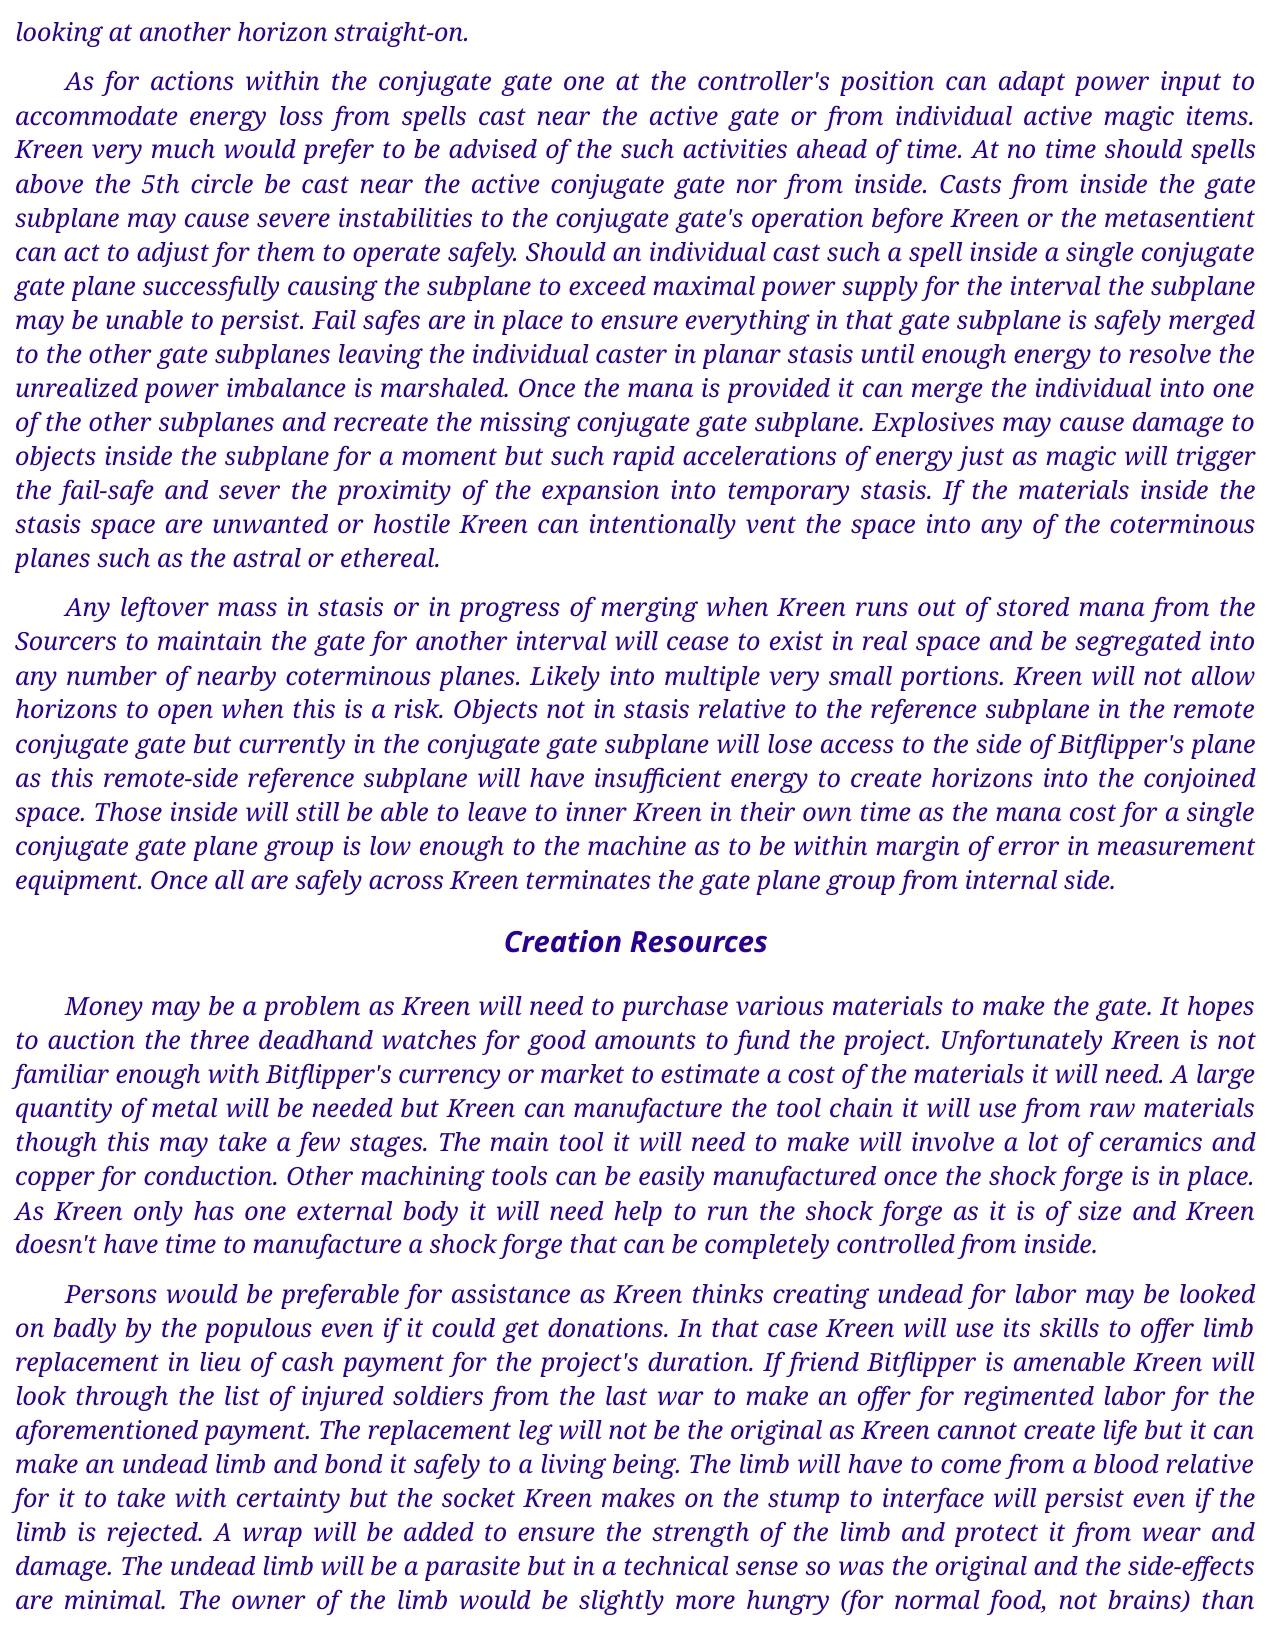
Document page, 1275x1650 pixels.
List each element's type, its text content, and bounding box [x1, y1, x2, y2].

text Money may be a problem as Kreen will need to purchase various materials to make the gate. It hopes to auction the three deadhand watches for good amounts to fund the project. Unfortunately Kreen is not familiar enough with Bitflipper's currency or market to estimate a cost of the materials it will need. A large quantity of metal will be needed but Kreen can manufacture the tool chain it will use from raw materials though this may take a few stages. The main tool it will need to make will involve a lot of ceramics and copper for conduction. Other machining tools can be easily manufactured once the shock forge is in place. As Kreen only has one external body it will need help to run the shock forge as it is of size and Kreen doesn't have time to manufacture a shock forge that can be completely controlled from inside. [15, 989, 1260, 1261]
text looking at another horizon straight-on. [15, 15, 1260, 49]
text As for actions within the conjugate gate one at the controller's position can adapt power input to accommodate energy loss from spells cast near the active gate or from individual active magic items. Kreen very much would prefer to be advised of the such activities ahead of time. At no time should spells above the 5th circle be cast near the active conjugate gate nor from inside. Casts from inside the gate subplane may cause severe instabilities to the conjugate gate's operation before Kreen or the metasentient can act to adjust for them to operate safely. Should an individual cast such a spell inside a single conjugate gate plane successfully causing the subplane to exceed maximal power supply for the interval the subplane may be unable to persist. Fail safes are in place to ensure everything in that gate subplane is safely merged to the other gate subplanes leaving the individual caster in planar stasis until enough energy to resolve the unrealized power imbalance is marshaled. Once the mana is provided it can merge the individual into one of the other subplanes and recreate the missing conjugate gate subplane. Explosives may cause damage to objects inside the subplane for a moment but such rapid accelerations of energy just as magic will trigger the fail-safe and sever the proximity of the expansion into temporary stasis. If the materials inside the stasis space are unwanted or hostile Kreen can intentionally vent the space into any of the coterminous planes such as the astral or ethereal. [15, 64, 1260, 575]
subtitle Creation Resources [15, 922, 1260, 961]
text Any leftover mass in stasis or in progress of merging when Kreen runs out of stored mana from the Sourcers to maintain the gate for another interval will cease to exist in real space and be segregated into any number of nearby coterminous planes. Likely into multiple very small portions. Kreen will not allow horizons to open when this is a risk. Objects not in stasis relative to the reference subplane in the remote conjugate gate but currently in the conjugate gate subplane will lose access to the side of Bitflipper's plane as this remote-side reference subplane will have insufficient energy to create horizons into the conjoined space. Those inside will still be able to leave to inner Kreen in their own time as the mana cost for a single conjugate gate plane group is low enough to the machine as to be within margin of error in measurement equipment. Once all are safely across Kreen terminates the gate plane group from internal side. [15, 590, 1260, 897]
text Persons would be preferable for assistance as Kreen thinks creating undead for labor may be looked on badly by the populous even if it could get donations. In that case Kreen will use its skills to offer limb replacement in lieu of cash payment for the project's duration. If friend Bitflipper is amenable Kreen will look through the list of injured soldiers from the last war to make an offer for regimented labor for the aforementioned payment. The replacement leg will not be the original as Kreen cannot create life but it can make an undead limb and bond it safely to a living being. The limb will have to come from a blood relative for it to take with certainty but the socket Kreen makes on the stump to interface will persist even if the limb is rejected. A wrap will be added to ensure the strength of the limb and protect it from wear and damage. The undead limb will be a parasite but in a technical sense so was the original and the side-effects are minimal. The owner of the limb would be slightly more hungry (for normal food, not brains) than [15, 1276, 1260, 1617]
